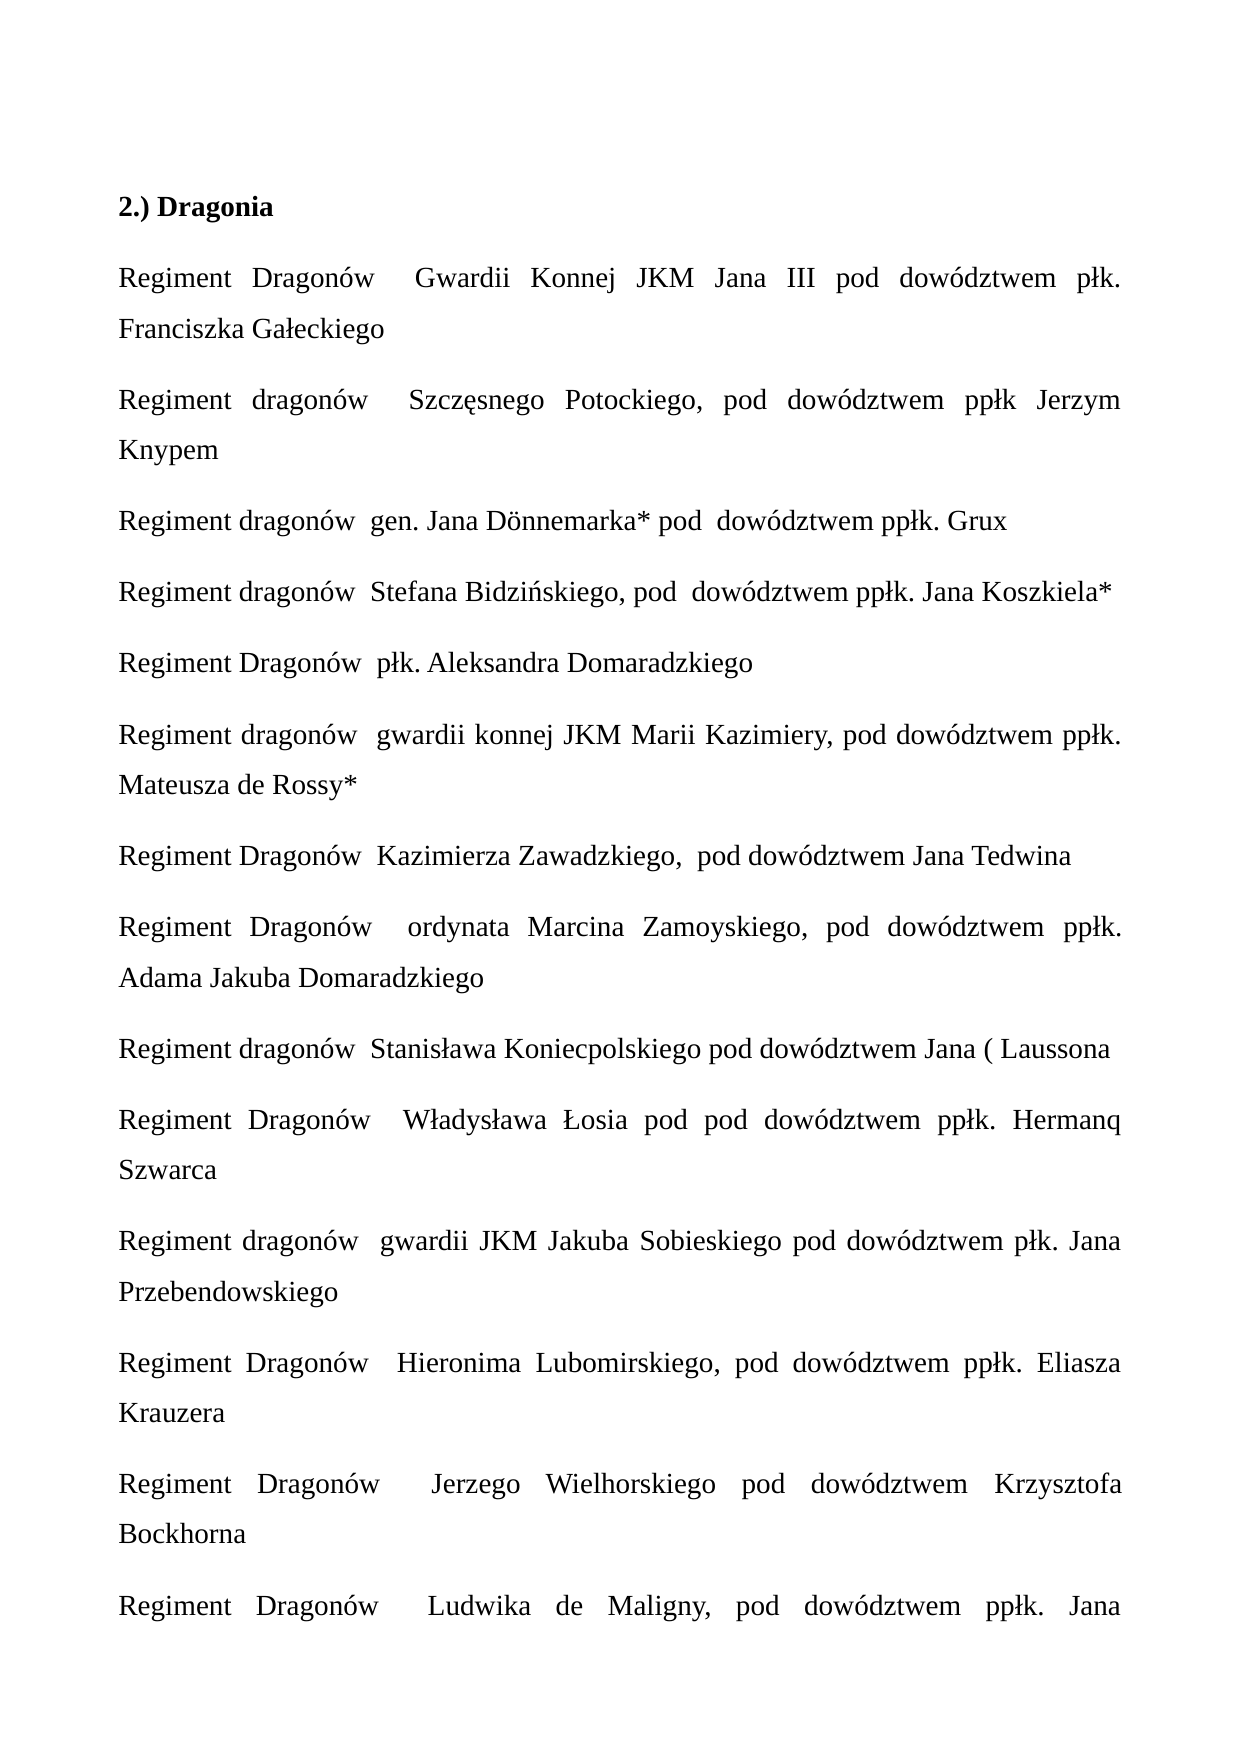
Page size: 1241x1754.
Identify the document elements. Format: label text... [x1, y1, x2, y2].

text Regiment Dragonów Ludwika de Maligny, pod dowództwem ppłk. Jana [118, 1588, 1122, 1621]
text 2.) Dragonia [118, 189, 1122, 223]
text Regiment dragonów Szczęsnego Potockiego, pod dowództwem ppłk Jerzym Knypem [118, 382, 1122, 466]
text Regiment dragonów Stefana Bidzińskiego, pod dowództwem ppłk. Jana Koszkiela* [118, 574, 1122, 608]
text Regiment dragonów gen. Jana Dönnemarka* pod dowództwem ppłk. Grux [118, 503, 1122, 537]
text Regiment Dragonów Jerzego Wielhorskiego pod dowództwem Krzysztofa Bockhorna [118, 1466, 1122, 1550]
text Regiment Dragonów Kazimierza Zawadzkiego, pod dowództwem Jana Tedwina [118, 838, 1122, 872]
text Regiment Dragonów Hieronima Lubomirskiego, pod dowództwem ppłk. Eliasza Krauzera [118, 1345, 1122, 1429]
text Regiment dragonów gwardii konnej JKM Marii Kazimiery, pod dowództwem ppłk. Mateusza de Rossy* [118, 717, 1122, 801]
text Regiment dragonów gwardii JKM Jakuba Sobieskiego pod dowództwem płk. Jana Przebendowskiego [118, 1223, 1122, 1307]
text Regiment dragonów Stanisława Koniecpolskiego pod dowództwem Jana ( Laussona [118, 1031, 1122, 1064]
text Regiment Dragonów Gwardii Konnej JKM Jana III pod dowództwem płk. Franciszka Gałeckiego [118, 260, 1122, 344]
text Regiment Dragonów Władysława Łosia pod pod dowództwem ppłk. Hermanq Szwarca [118, 1102, 1122, 1186]
text Regiment Dragonów płk. Aleksandra Domaradzkiego [118, 646, 1122, 679]
text Regiment Dragonów ordynata Marcina Zamoyskiego, pod dowództwem ppłk. Adama Jakuba Domaradzkiego [118, 909, 1122, 993]
